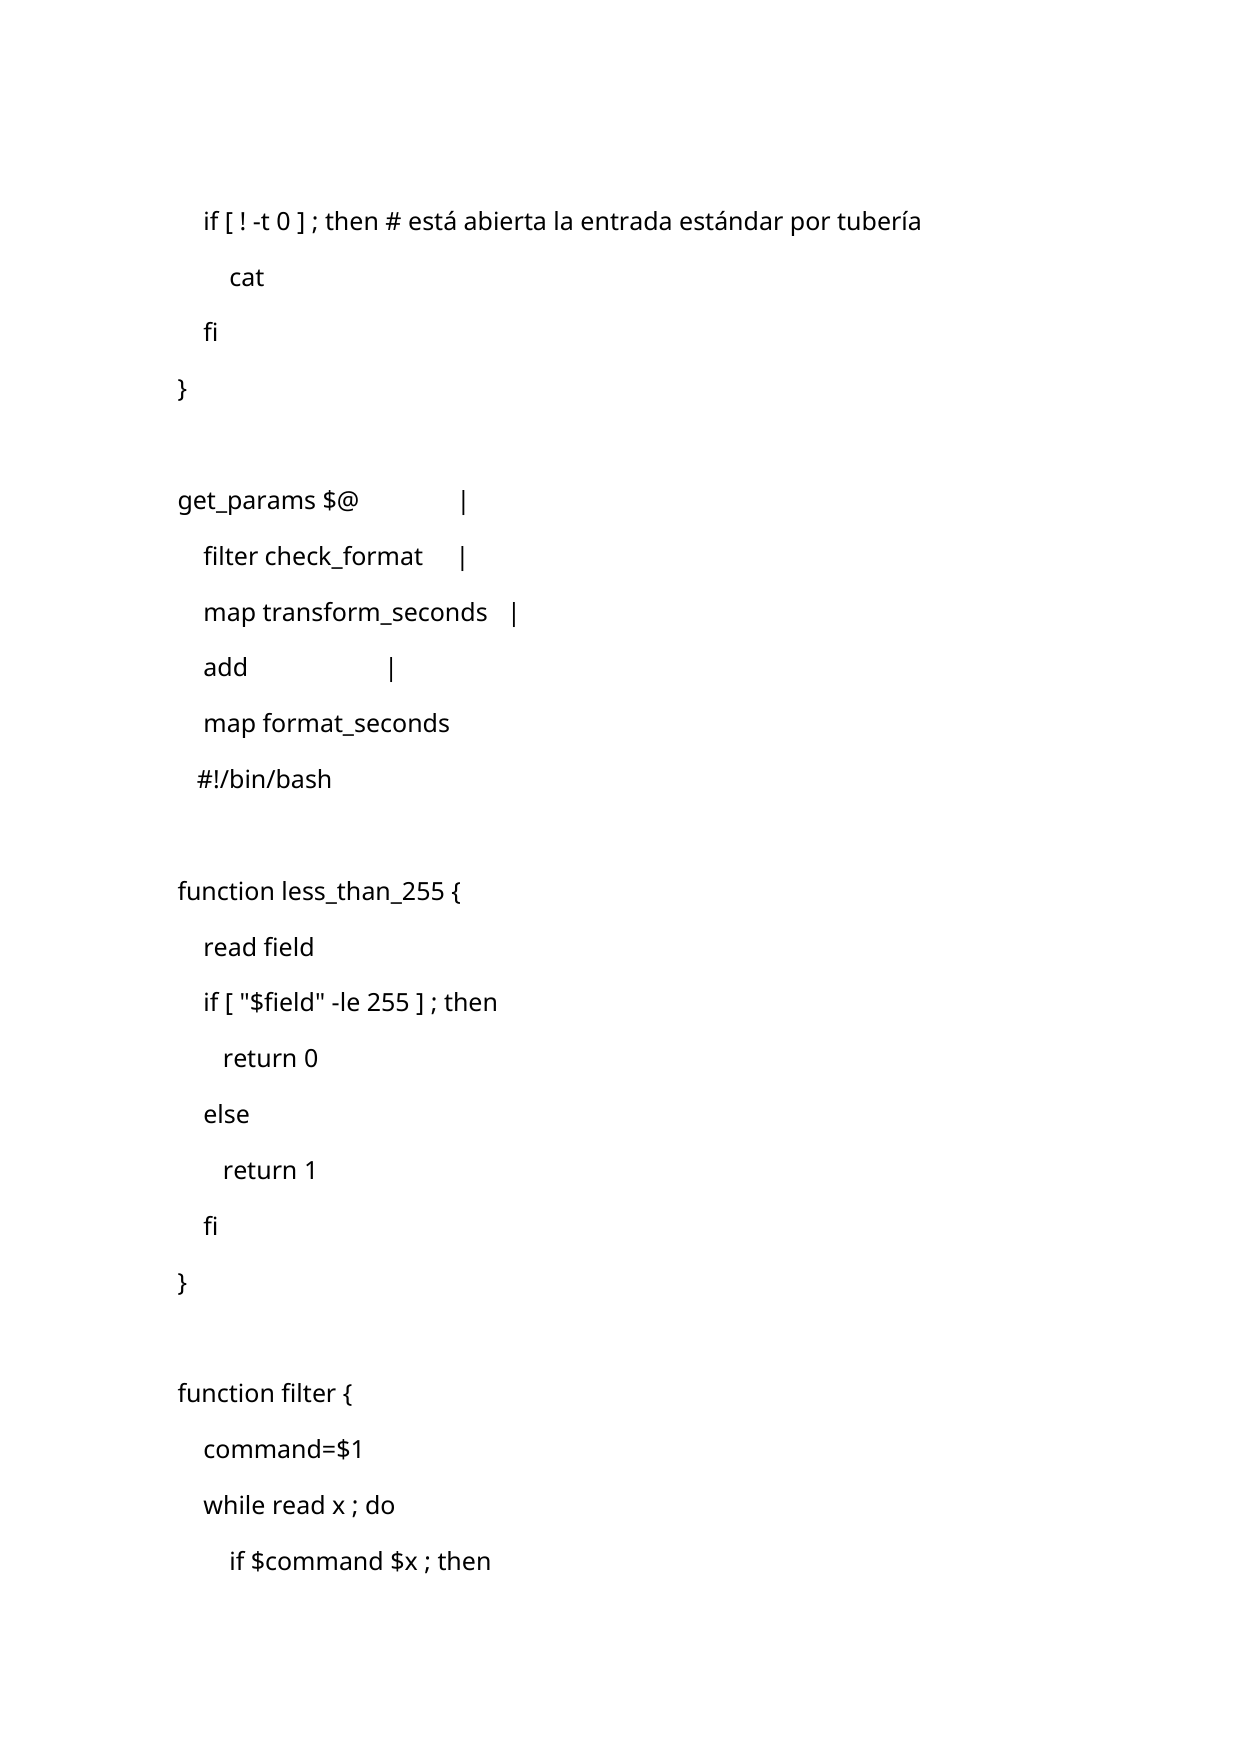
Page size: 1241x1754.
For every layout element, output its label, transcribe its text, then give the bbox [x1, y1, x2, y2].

text add | [177, 650, 1063, 684]
text return 1 [177, 1153, 1063, 1187]
text map format_seconds [177, 706, 1063, 740]
text } [177, 371, 1063, 405]
text map transform_seconds | [177, 594, 1063, 628]
text get_params $@ | [177, 483, 1063, 517]
text command=$1 [177, 1432, 1063, 1466]
text fi [177, 1208, 1063, 1242]
text function less_than_255 { [177, 873, 1063, 907]
text cat [177, 259, 1063, 293]
text return 0 [177, 1041, 1063, 1075]
text if [ "$field" -le 255 ] ; then [177, 985, 1063, 1019]
text fi [177, 315, 1063, 349]
text if [ ! -t 0 ] ; then # está abierta la entrada estándar por tubería [177, 203, 1063, 237]
text if $command $x ; then [177, 1543, 1063, 1577]
text filter check_format | [177, 538, 1063, 572]
text while read x ; do [177, 1488, 1063, 1522]
text } [177, 1264, 1063, 1298]
text #!/bin/bash [177, 762, 1063, 796]
text read field [177, 929, 1063, 963]
text else [177, 1097, 1063, 1131]
text function filter { [177, 1376, 1063, 1410]
